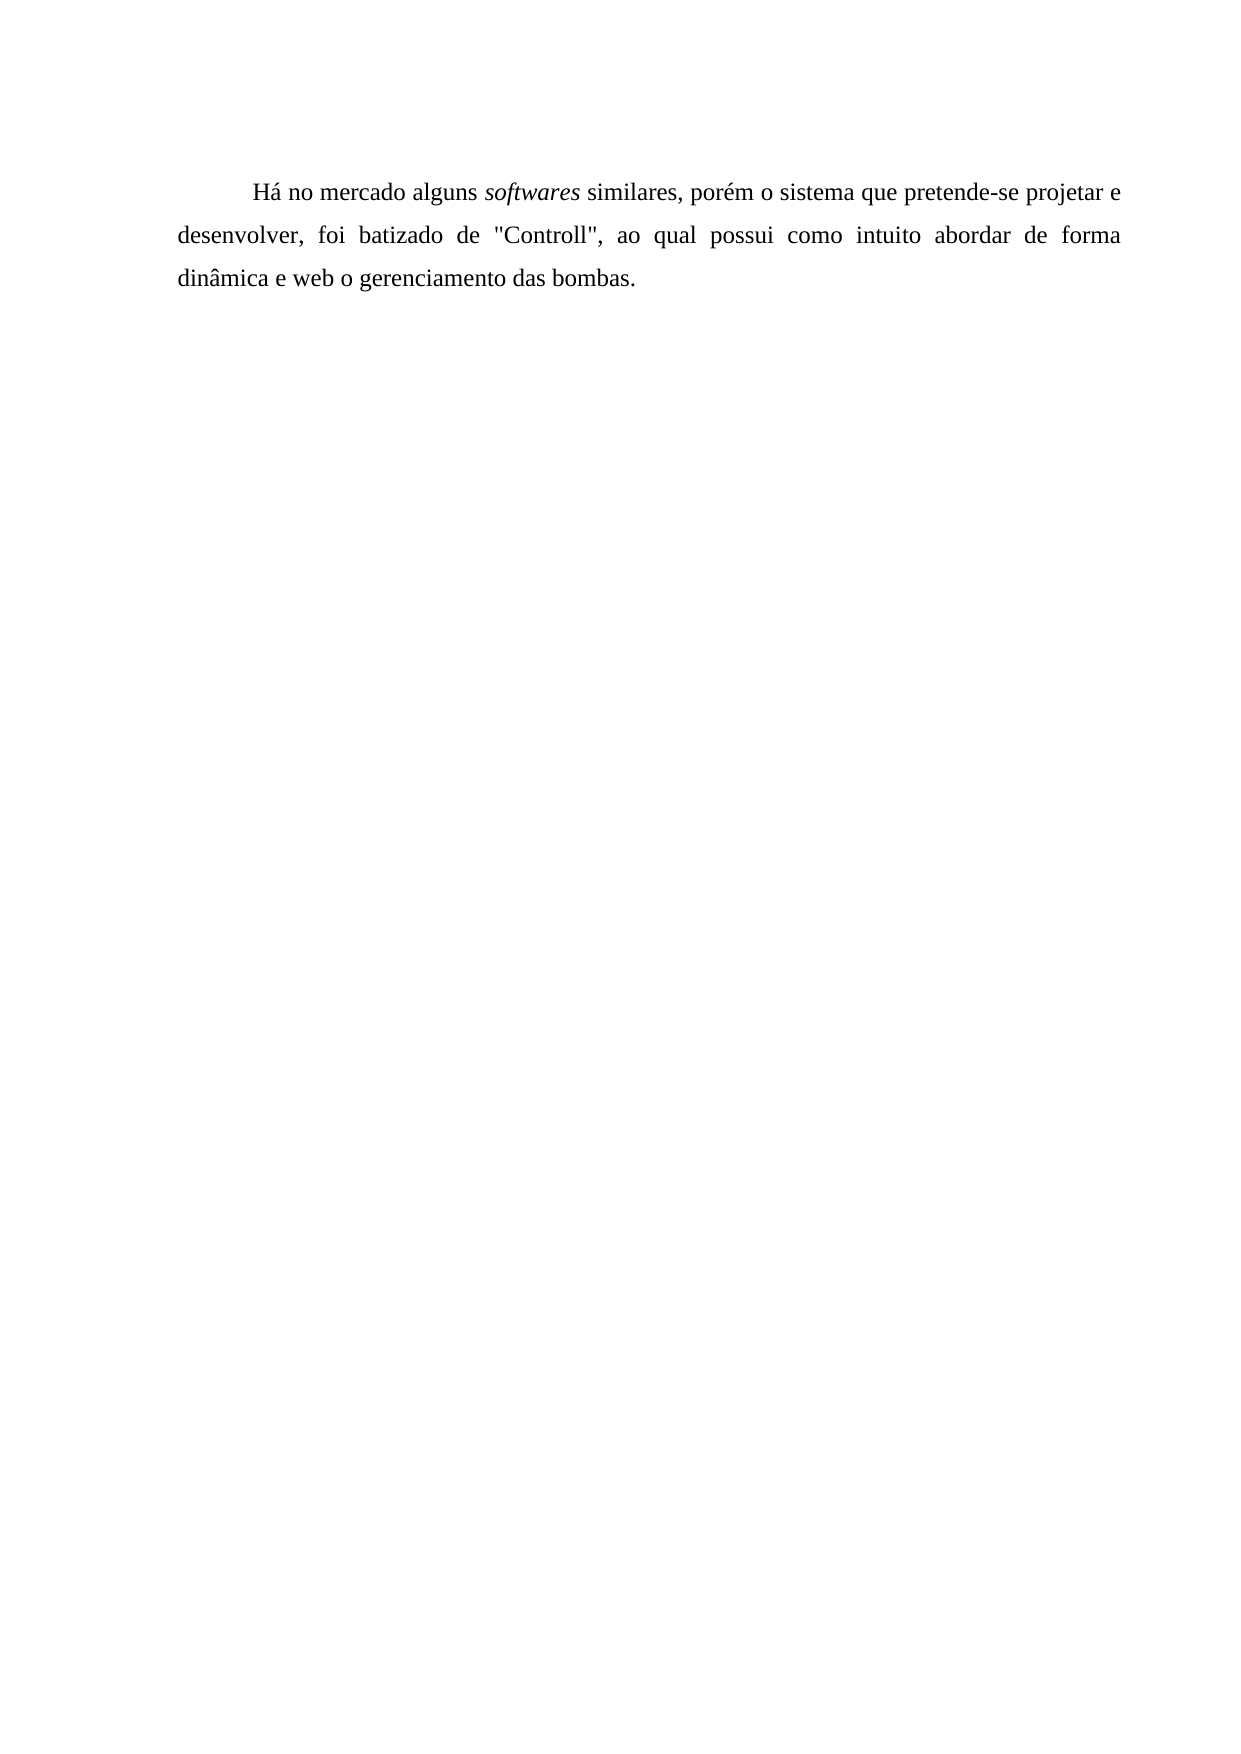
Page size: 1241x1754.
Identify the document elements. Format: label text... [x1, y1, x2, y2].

text Há no mercado alguns softwares similares, porém o sistema que pretende-se projetar e desenvolver, foi batizado de "Controll", ao qual possui como intuito abordar de forma dinâmica e web o gerenciamento das bombas. [177, 177, 1122, 292]
